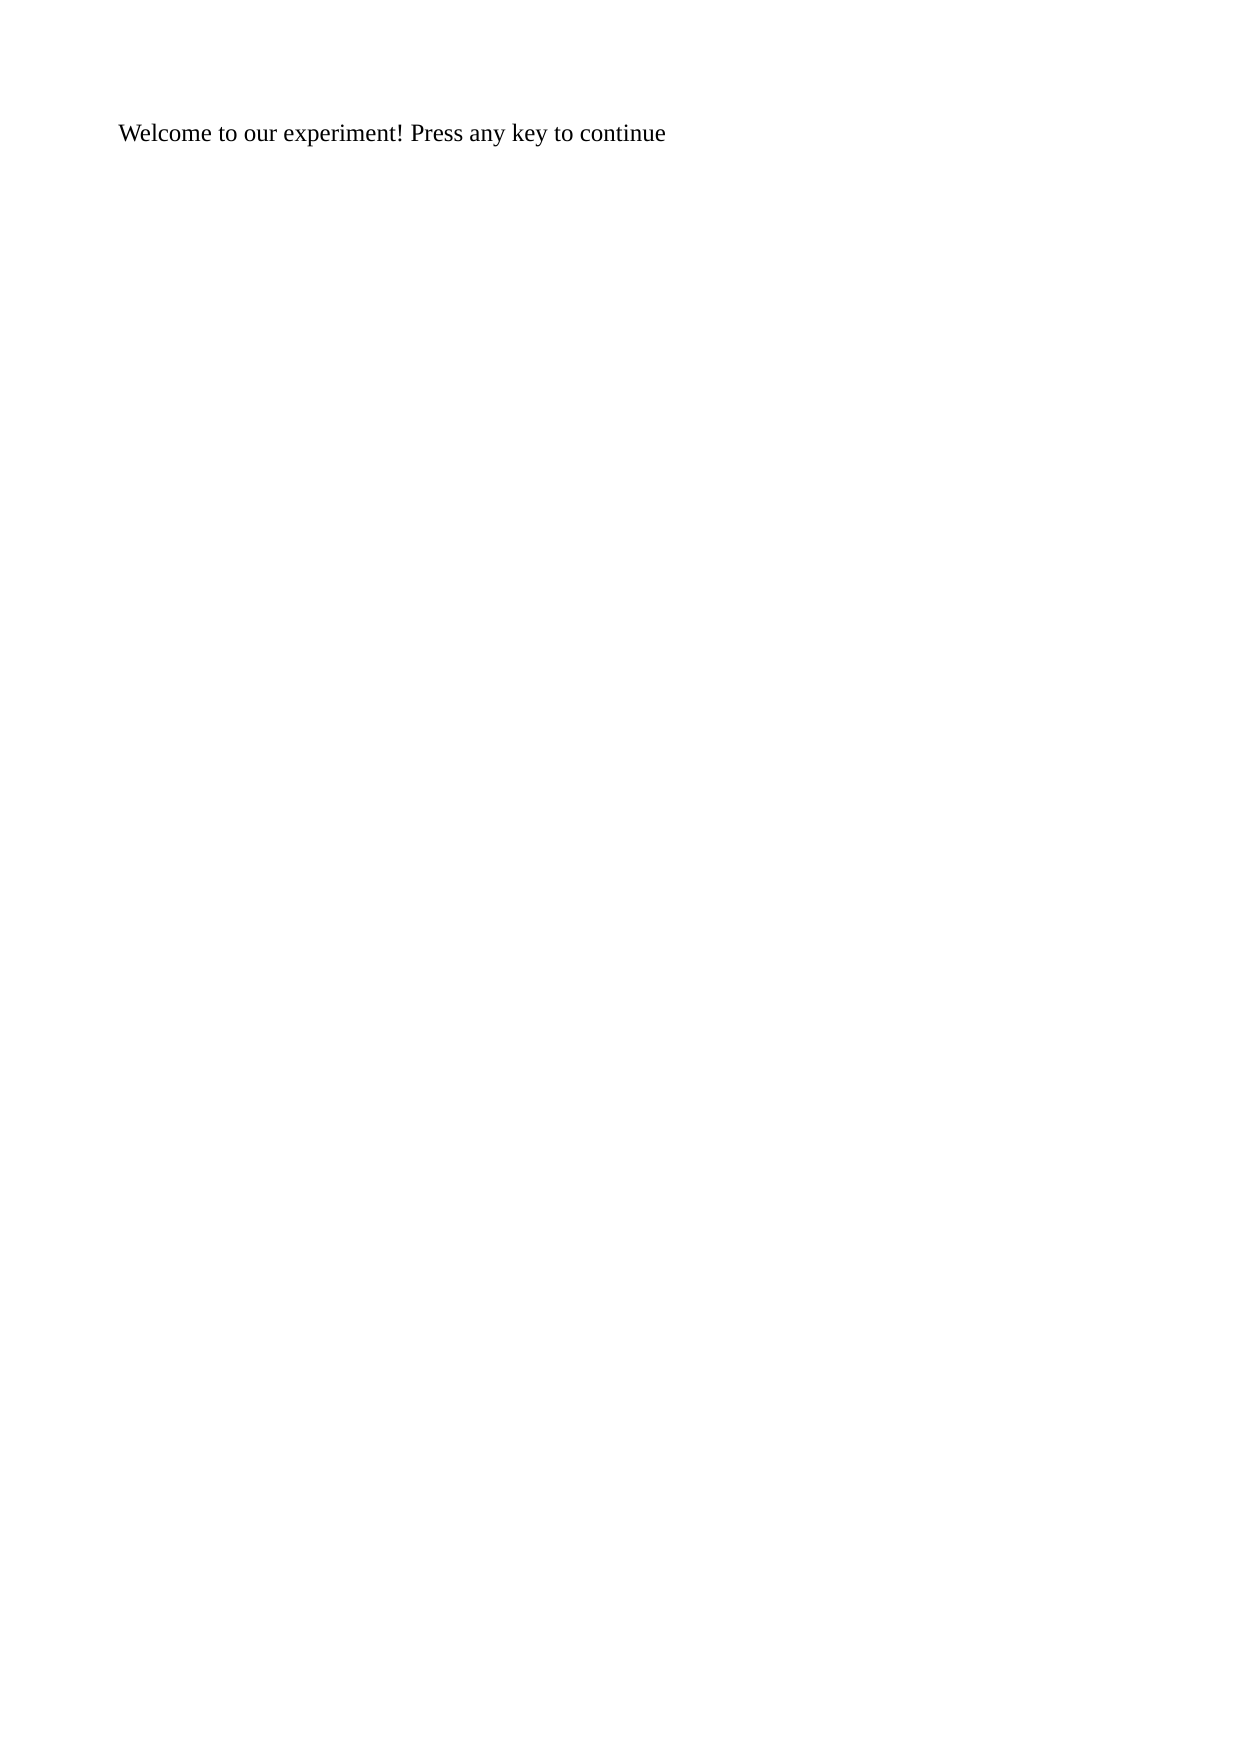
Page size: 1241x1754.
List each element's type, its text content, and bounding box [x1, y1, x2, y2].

text Welcome to our experiment! Press any key to continue [118, 118, 1122, 147]
